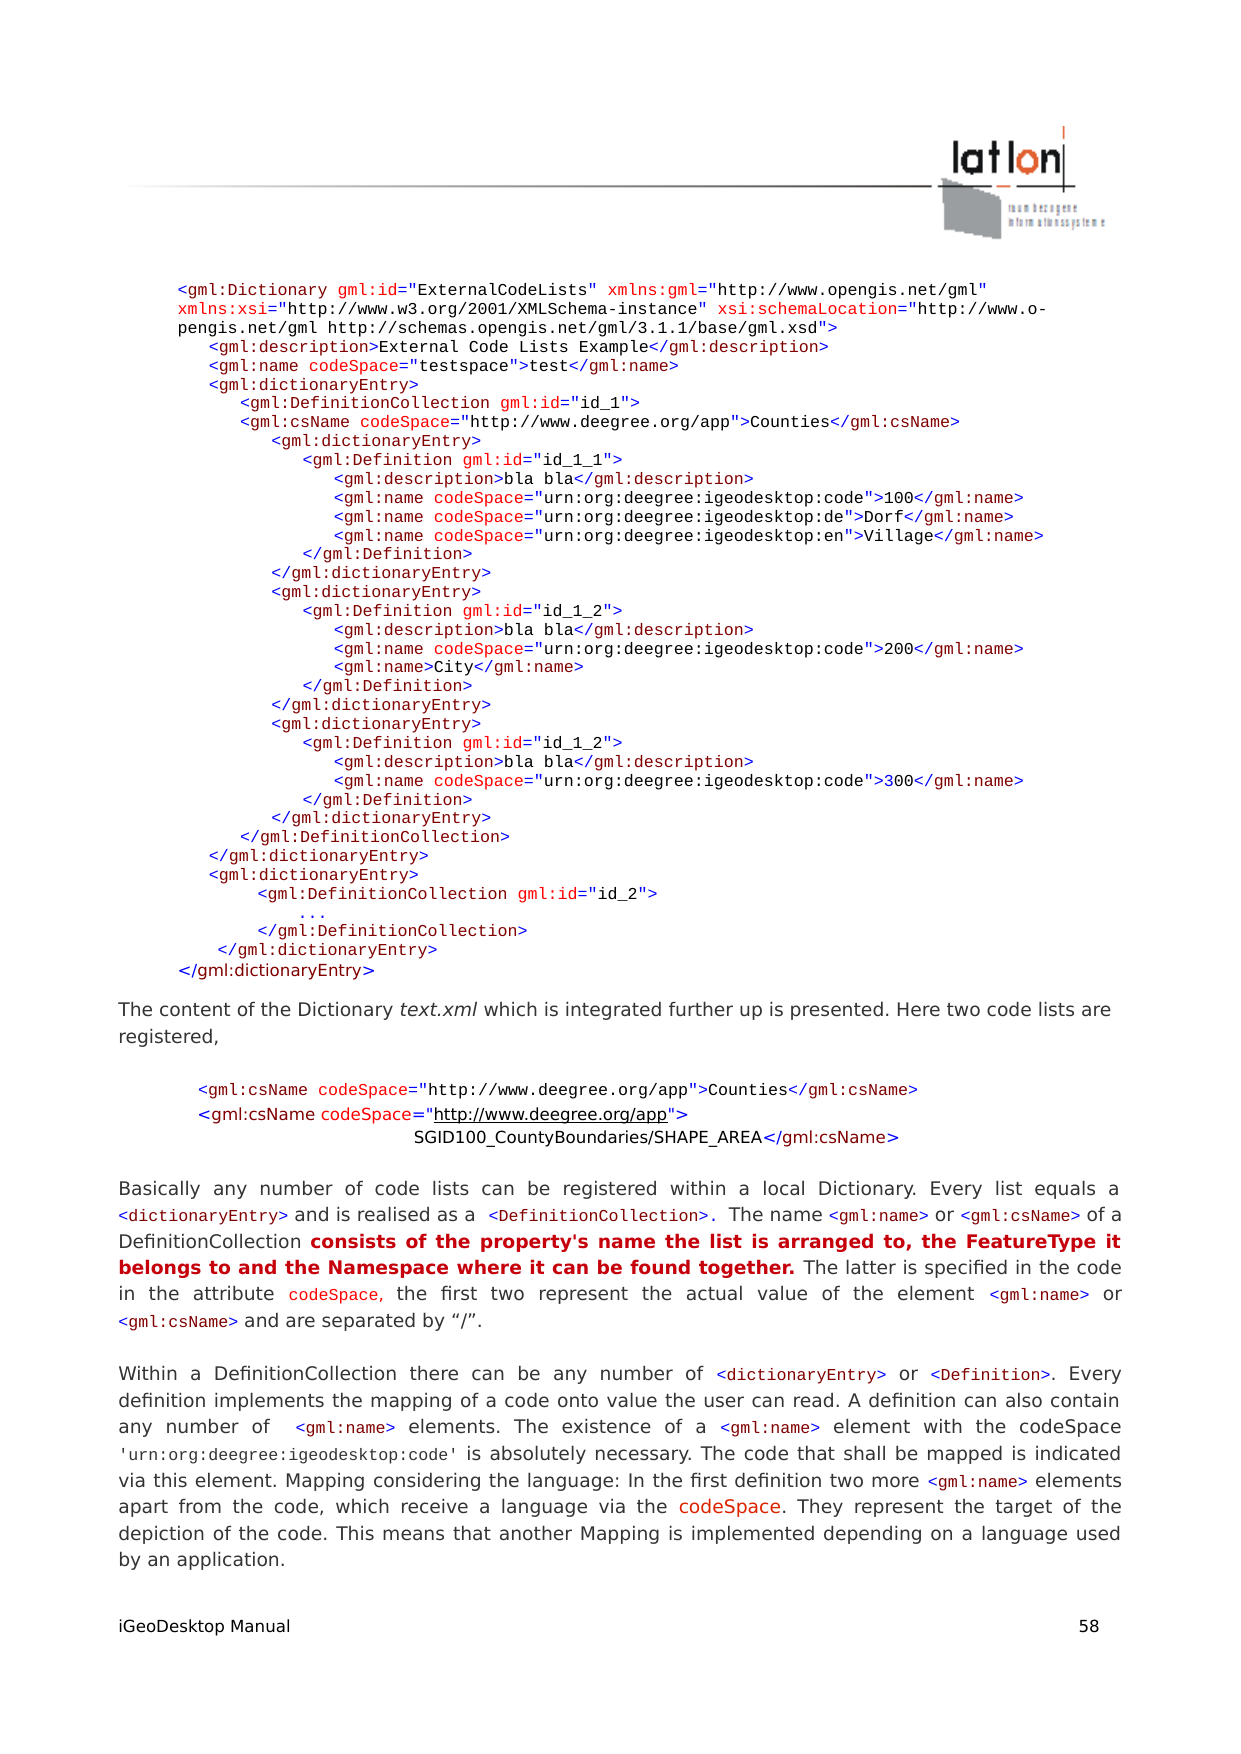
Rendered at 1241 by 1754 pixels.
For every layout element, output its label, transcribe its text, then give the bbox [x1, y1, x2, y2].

text <gml:Definition gml:id="id_1_2"> [177, 602, 1122, 621]
text </gml:dictionaryEntry> [177, 942, 1122, 961]
text <gml:dictionaryEntry> [177, 433, 1122, 452]
text </gml:dictionaryEntry> [177, 810, 1122, 829]
text <gml:dictionaryEntry> [177, 716, 1122, 734]
text </gml:Definition> [177, 678, 1122, 697]
text <gml:name codeSpace="testspace">test</gml:name> [177, 357, 1122, 376]
text ... [177, 904, 1122, 923]
text </gml:DefinitionCollection> [177, 923, 1122, 942]
text </gml:dictionaryEntry> [177, 961, 1122, 980]
text </gml:dictionaryEntry> [177, 565, 1122, 584]
text <gml:Definition gml:id="id_1_2"> [177, 734, 1122, 753]
text <gml:DefinitionCollection gml:id="id_1"> [177, 395, 1122, 414]
text <gml:description>bla bla</gml:description> [177, 621, 1122, 640]
text <gml:csName codeSpace="http://www.deegree.org/app">Counties</gml:csName> [177, 414, 1122, 433]
text <gml:name codeSpace="urn:org:deegree:igeodesktop:de">Dorf</gml:name> [177, 508, 1122, 527]
text </gml:dictionaryEntry> [177, 697, 1122, 716]
text Basically any number of code lists can be registered within a local Dictionary. Every list equals a <dictionaryEntry> and is realised as a <DefinitionCollection>. The name <gml:name> or <gml:csName> of a DefinitionCollection consists of the property's name the list is arranged to, the FeatureType it belongs to and the Namespace where it can be found together. The latter is specified in the code in the attribute codeSpace, the first two represent the actual value of the element <gml:name> or <gml:csName> and are separated by “/”. [118, 1178, 1122, 1332]
text </gml:Definition> [177, 546, 1122, 565]
text <gml:csName codeSpace="http://www.deegree.org/app"> SGID100_CountyBoundaries/SHAPE_AREA</gml:csName> [118, 1105, 1122, 1148]
text <gml:dictionaryEntry> [177, 376, 1122, 395]
text <gml:name codeSpace="urn:org:deegree:igeodesktop:code">200</gml:name> [177, 640, 1122, 659]
text </gml:DefinitionCollection> [177, 829, 1122, 848]
text <gml:Dictionary gml:id="ExternalCodeLists" xmlns:gml="http://www.opengis.net/gml" xmlns:xsi="http://www.w3.org/2001/XMLSchema-instance" xsi:schemaLocation="http://www.o­pengis.net/gml http://schemas.opengis.net/gml/3.1.1/base/gml.xsd"> [177, 282, 1122, 338]
text <gml:name codeSpace="urn:org:deegree:igeodesktop:code">300</gml:name> [177, 772, 1122, 791]
text <gml:name>City</gml:name> [177, 659, 1122, 678]
picture [122, 126, 1111, 244]
text <gml:description>bla bla</gml:description> [177, 753, 1122, 772]
text <gml:dictionaryEntry> [177, 866, 1122, 885]
text <gml:DefinitionCollection gml:id="id_2"> [177, 885, 1122, 904]
text </gml:dictionaryEntry> [177, 848, 1122, 866]
text <gml:description>External Code Lists Example</gml:description> [177, 338, 1122, 357]
text </gml:Definition> [177, 791, 1122, 810]
text <gml:Definition gml:id="id_1_1"> [177, 452, 1122, 471]
text <gml:csName codeSpace="http://www.deegree.org/app">Counties</gml:csName> [118, 1078, 1122, 1101]
text <gml:description>bla bla</gml:description> [177, 471, 1122, 489]
text <gml:name codeSpace="urn:org:deegree:igeodesktop:code">100</gml:name> [177, 489, 1122, 508]
text Within a DefinitionCollection there can be any number of <dictionaryEntry> or <Definition>. Every definition implements the mapping of a code onto value the user can read. A definition can also contain any number of <gml:name> elements. The existence of a <gml:name> element with the codeSpace 'urn:org:deegree:igeo­desktop:code' is absolutely necessary. The code that shall be mapped is indicated via this element. Mapping considering the language: In the first definition two more <gml:name> elements apart from the code, which receive a language via the codeSpace. They represent the target of the depiction of the code. This means that another Mapping is implemented depending on a language used by an application. [118, 1363, 1122, 1571]
text <gml:dictionaryEntry> [177, 584, 1122, 602]
text The content of the Dictionary text.xml which is integrated further up is presented. Here two code lists are registered, [118, 999, 1122, 1048]
text <gml:name codeSpace="urn:org:deegree:igeodesktop:en">Village</gml:name> [177, 527, 1122, 546]
